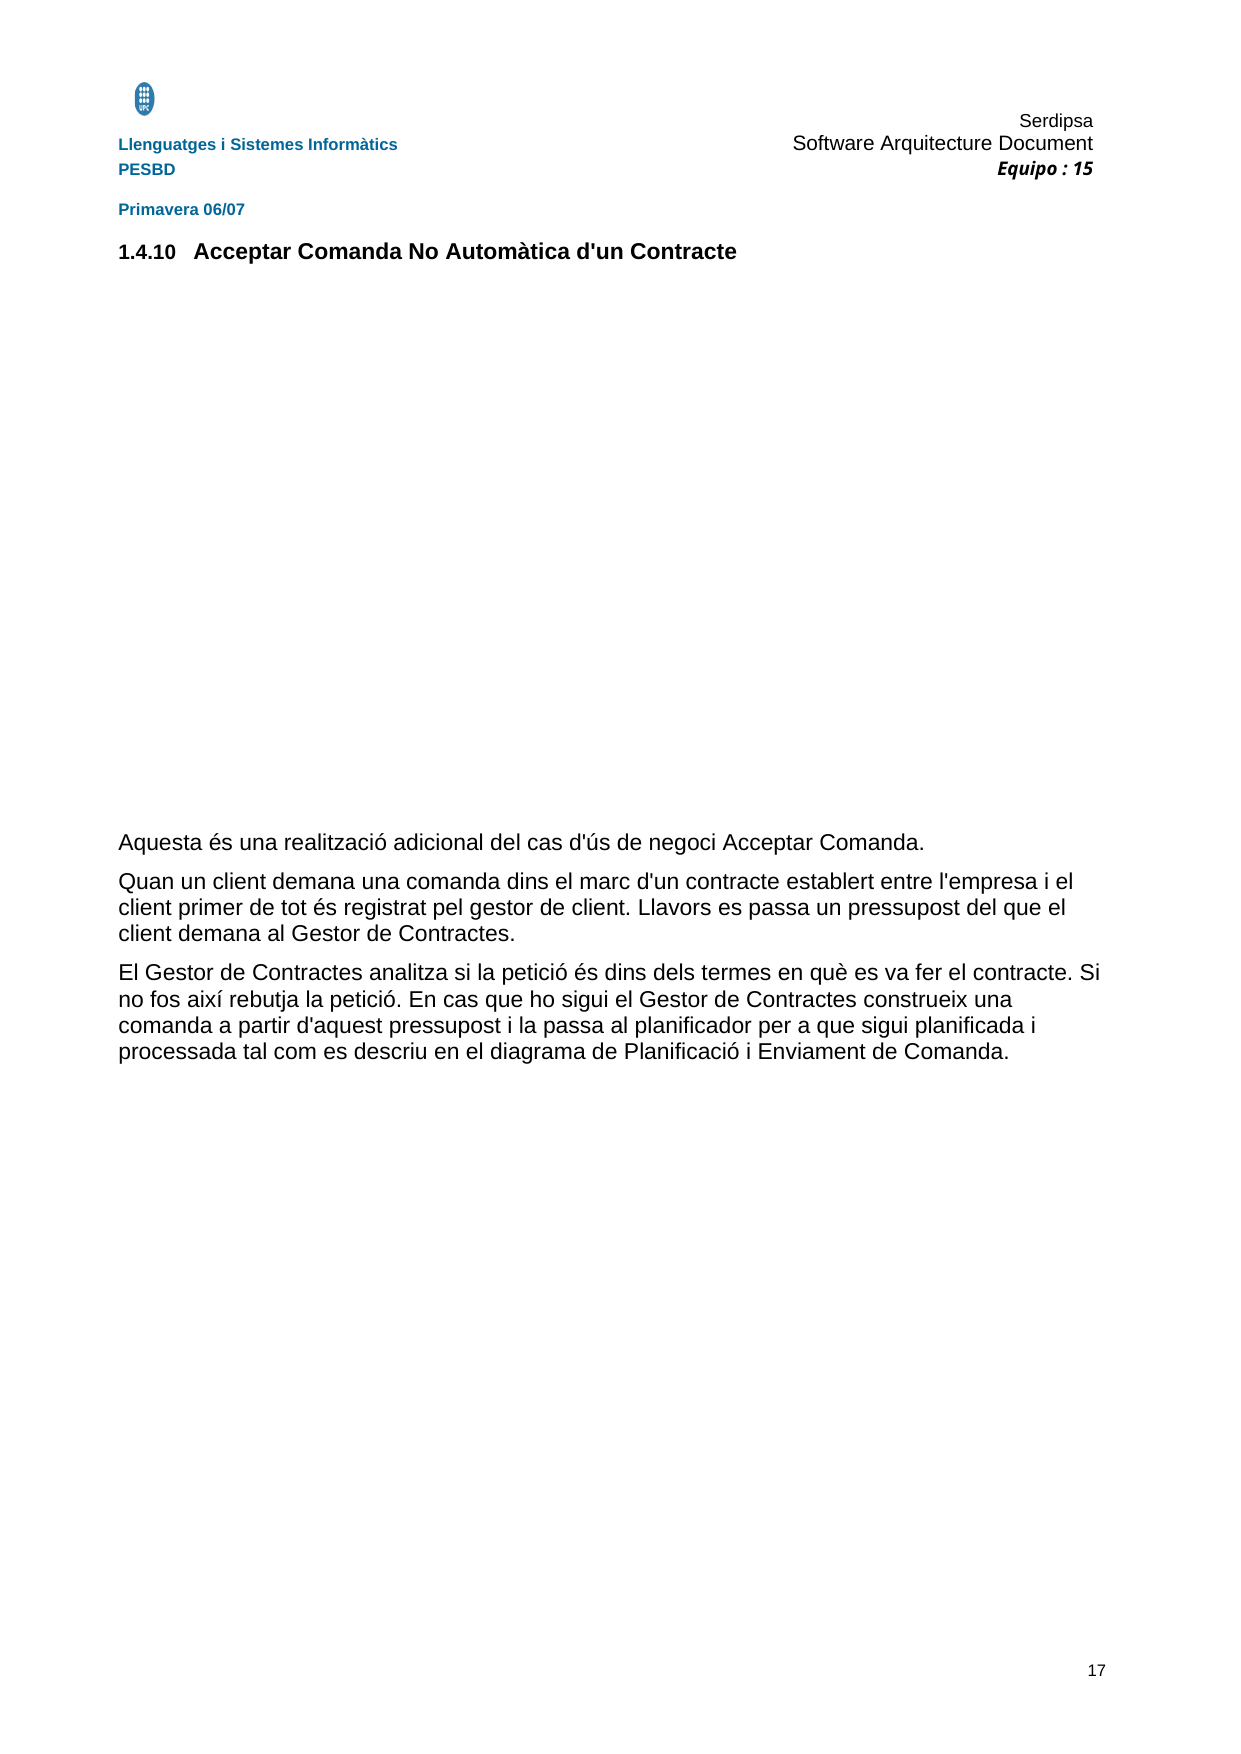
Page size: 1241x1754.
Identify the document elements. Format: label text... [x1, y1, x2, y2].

subtitle Acceptar Comanda No Automàtica d'un Contracte [118, 238, 1106, 264]
text Quan un client demana una comanda dins el marc d'un contracte establert entre l'empresa i el client primer de tot és registrat pel gestor de client. Llavors es passa un pressupost del que el client demana al Gestor de Contractes. [118, 868, 1106, 947]
text El Gestor de Contractes analitza si la petició és dins dels termes en què es va fer el contracte. Si no fos així rebutja la petició. En cas que ho sigui el Gestor de Contractes construeix una comanda a partir d'aquest pressupost i la passa al planificador per a que sigui planificada i processada tal com es descriu en el diagrama de Planificació i Enviament de Comanda. [118, 959, 1106, 1064]
text Aquesta és una realització adicional del cas d'ús de negoci Acceptar Comanda. [118, 271, 1106, 855]
